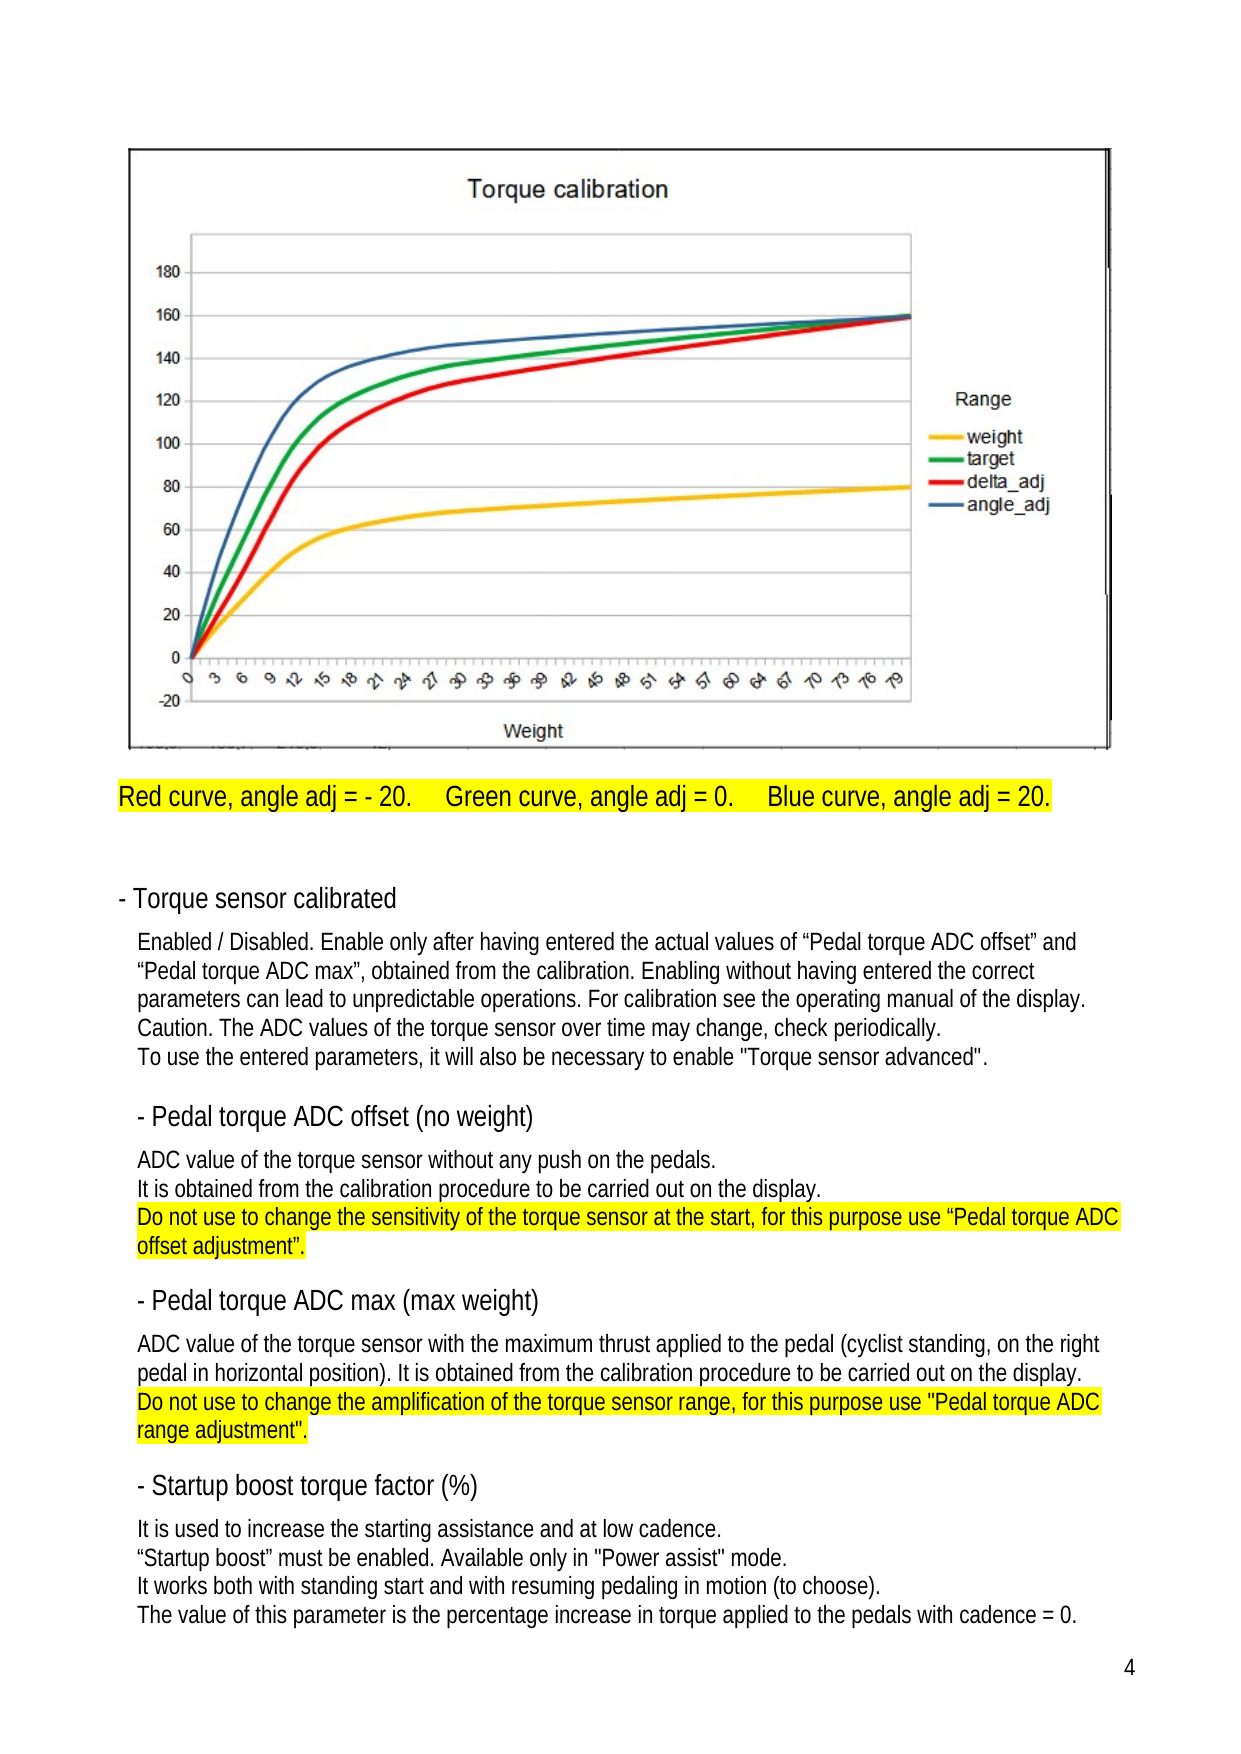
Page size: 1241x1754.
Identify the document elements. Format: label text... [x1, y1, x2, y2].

text - Pedal torque ADC offset (no weight) [137, 1099, 1122, 1132]
text ADC value of the torque sensor without any push on the pedals. [137, 1145, 1122, 1174]
text - Pedal torque ADC max (max weight) [137, 1283, 1122, 1317]
text Enabled / Disabled. Enable only after having entered the actual values of “Pedal torque ADC offset” and “Pedal torque ADC max”, obtained from the calibration. Enabling without having entered the correct parameters can lead to unpredictable operations. For calibration see the operating manual of the display. [137, 927, 1122, 1013]
subtitle ADC value of the torque sensor with the maximum thrust applied to the pedal (cyclist standing, on the right pedal in horizontal position). It is obtained from the calibration procedure to be carried out on the display. [137, 1329, 1122, 1387]
subtitle It is used to increase the starting assistance and at low cadence. [137, 1514, 1122, 1543]
subtitle The value of this parameter is the percentage increase in torque applied to the pedals with cadence = 0. [137, 1600, 1122, 1628]
text Caution. The ADC values of the torque sensor over time may change, check periodically. [137, 1013, 1122, 1042]
subtitle - Startup boost torque factor (%) [137, 1468, 1122, 1501]
picture [128, 148, 1112, 750]
subtitle It works both with standing start and with resuming pedaling in motion (to choose). [137, 1571, 1122, 1600]
subtitle Do not use to change the amplification of the torque sensor range, for this purpose use "Pedal torque ADC range adjustment". [137, 1387, 1122, 1444]
subtitle “Startup boost” must be enabled. Available only in "Power assist" mode. [137, 1543, 1122, 1571]
text - Torque sensor calibrated [118, 881, 1122, 915]
text Red curve, angle adj = - 20. Green curve, angle adj = 0. Blue curve, angle adj = 20. [118, 779, 1122, 812]
text Do not use to change the sensitivity of the torque sensor at the start, for this purpose use “Pedal torque ADC offset adjustment”. [137, 1202, 1122, 1259]
text To use the entered parameters, it will also be necessary to enable "Torque sensor advanced". [137, 1042, 1122, 1070]
text It is obtained from the calibration procedure to be carried out on the display. [137, 1174, 1122, 1202]
